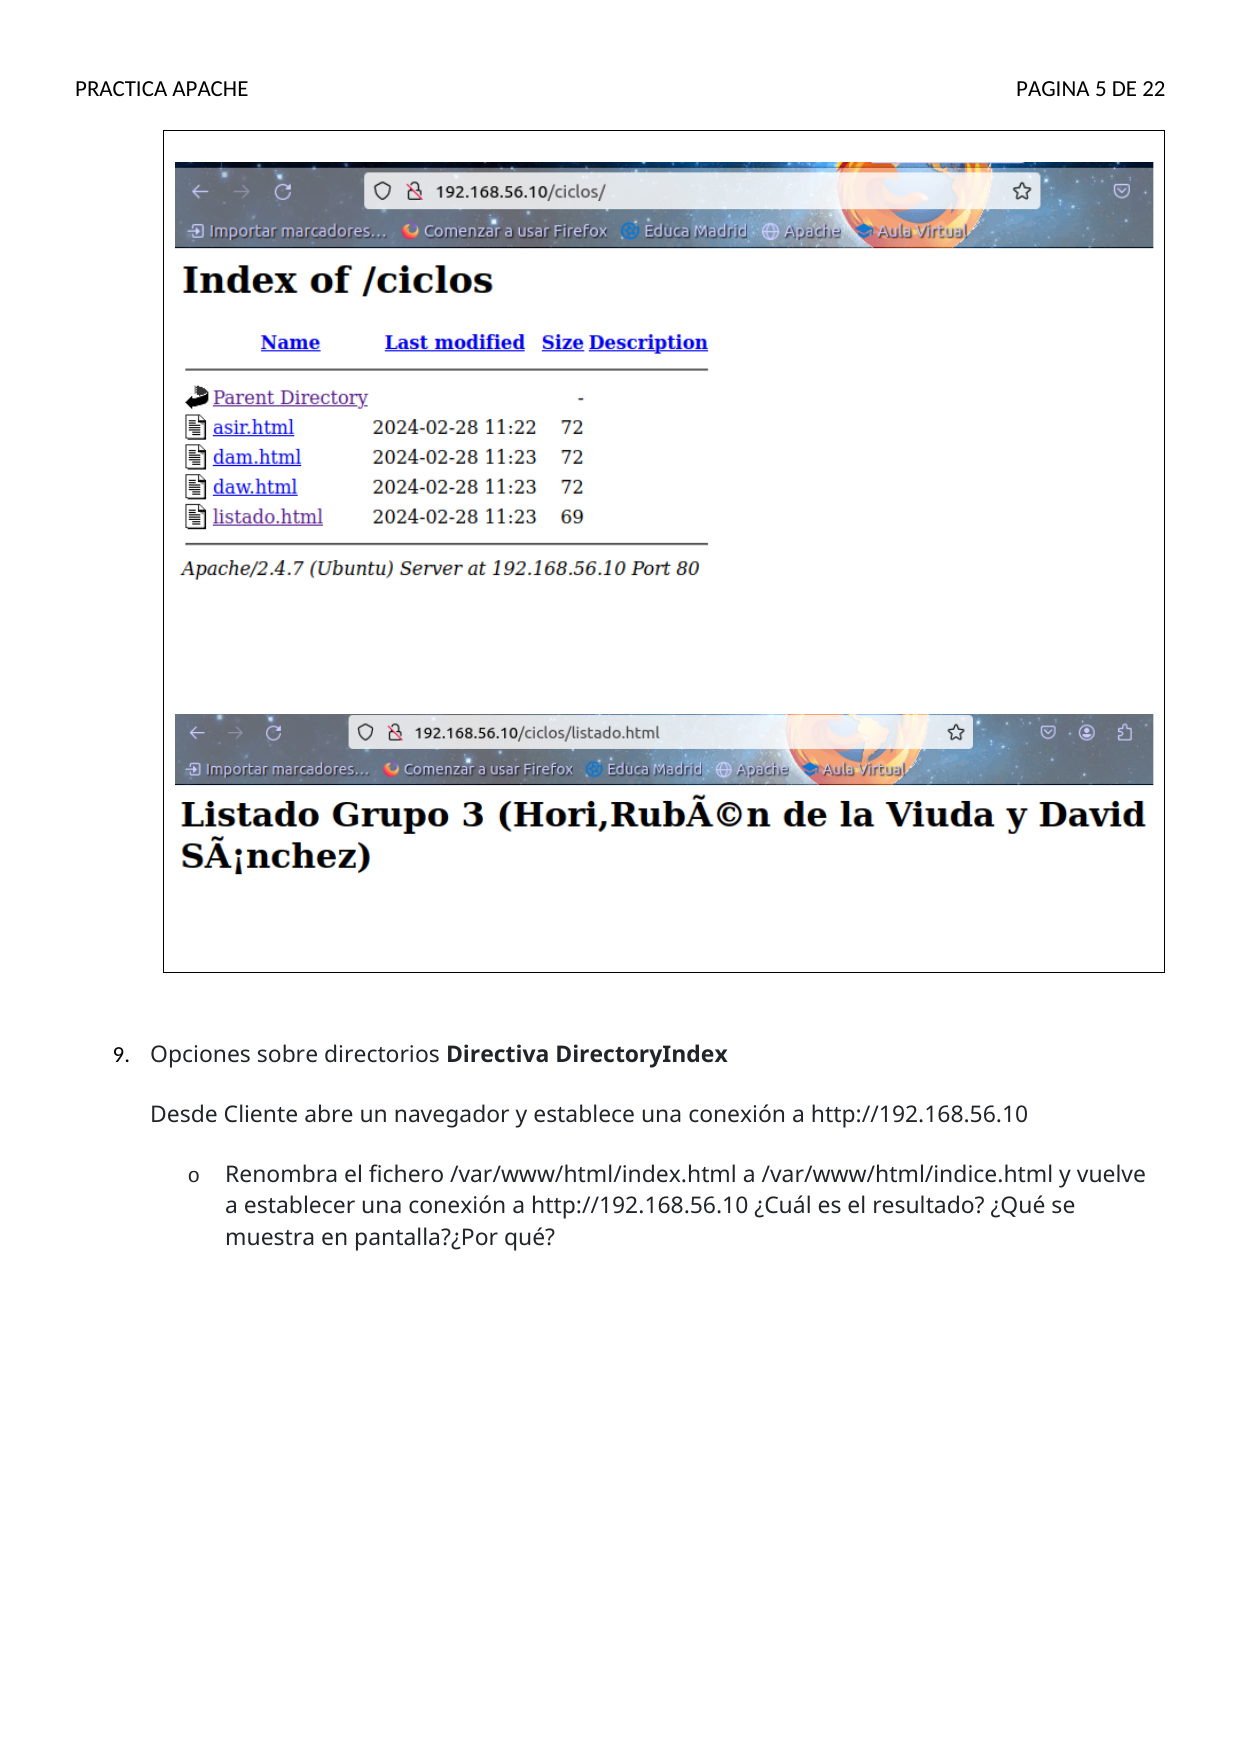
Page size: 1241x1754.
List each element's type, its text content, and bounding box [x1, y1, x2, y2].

list Opciones sobre directorios Directiva DirectoryIndex [112, 1038, 1165, 1098]
list Desde Cliente abre un navegador y establece una conexión a http://192.168.56.10 [150, 1098, 1165, 1129]
table_header [164, 131, 1164, 972]
picture [175, 162, 1154, 621]
picture [175, 714, 1154, 941]
list Renombra el fichero /var/www/html/index.html a /var/www/html/indice.html y vuelve a establecer una conexión a http://192.168.56.10 ¿Cuál es el resultado? ¿Qué se muestra en pantalla?¿Por qué? [187, 1158, 1165, 1252]
